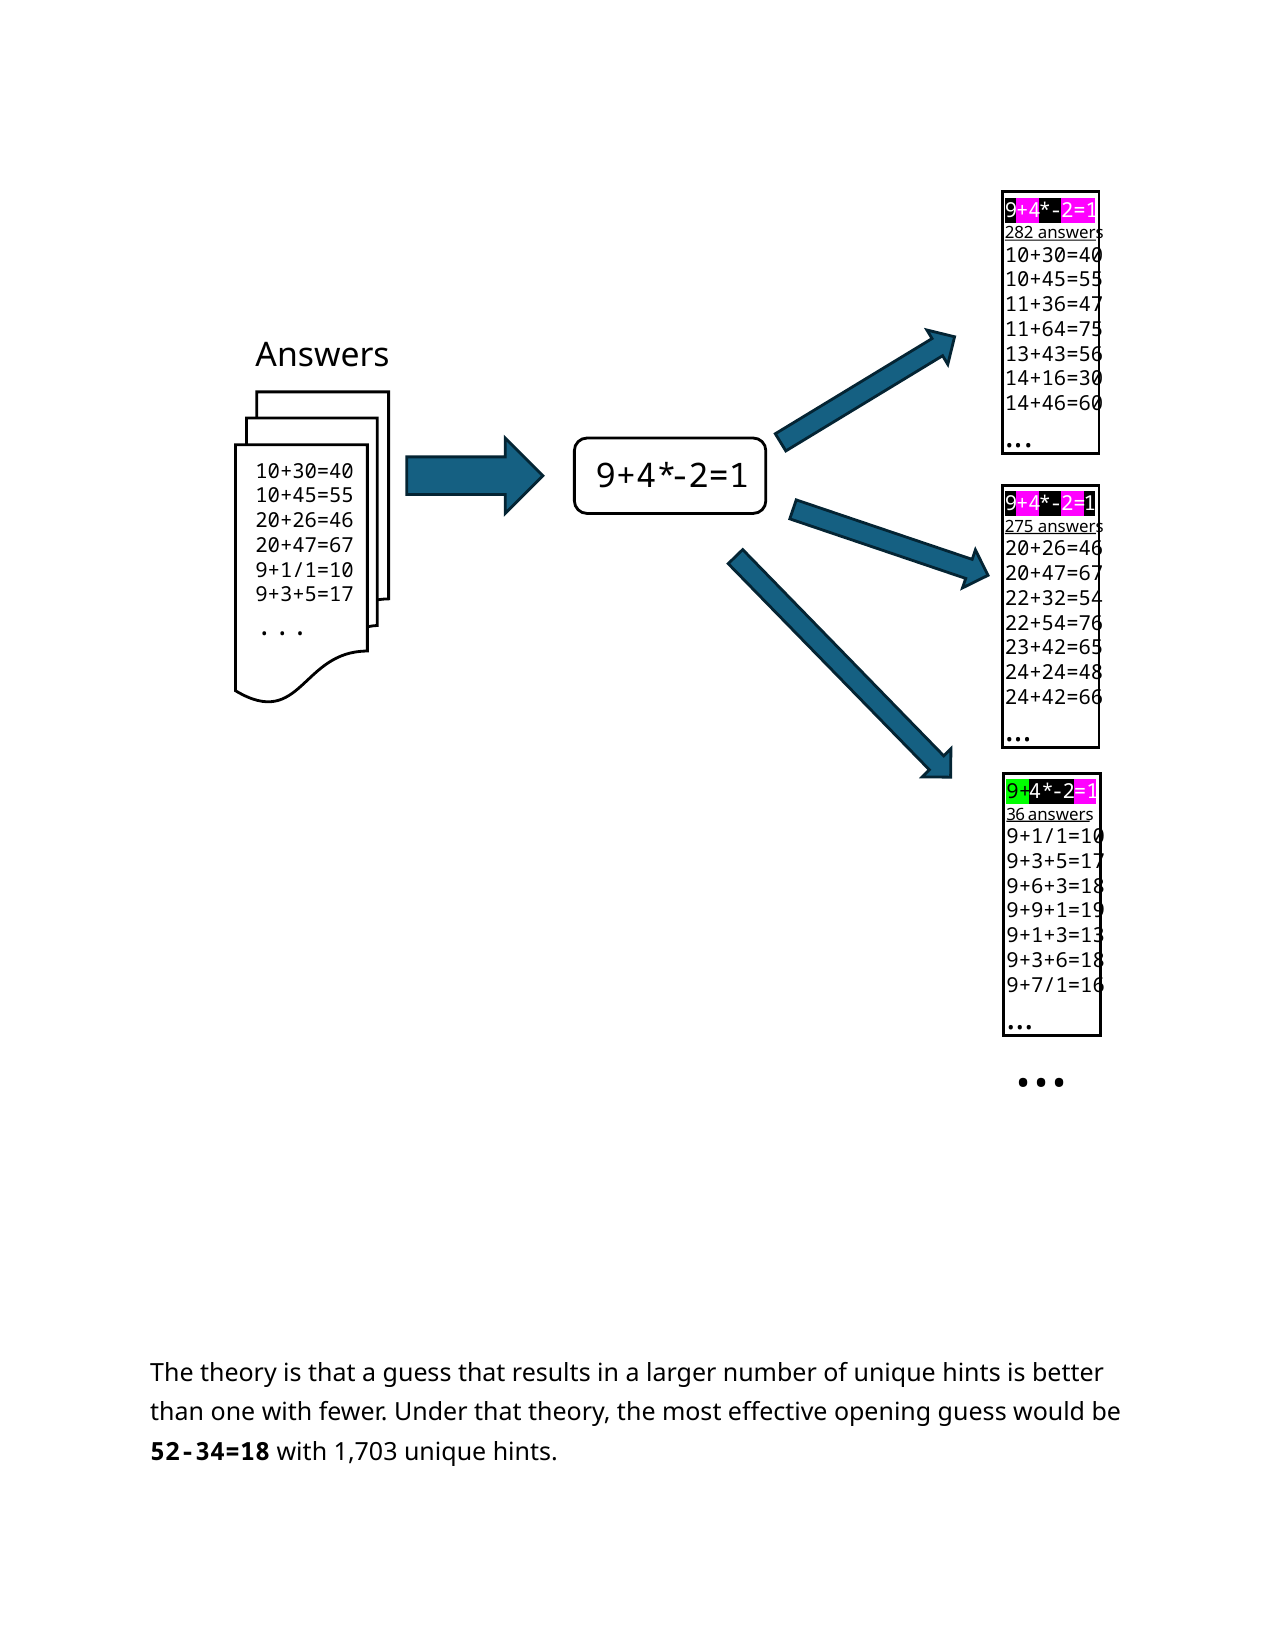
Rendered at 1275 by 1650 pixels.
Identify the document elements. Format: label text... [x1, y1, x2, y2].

text The theory is that a guess that results in a larger number of unique hints is better than one with fewer. Under that theory, the most effective opening guess would be 52-34=18 with 1,703 unique hints. [150, 1354, 1125, 1467]
